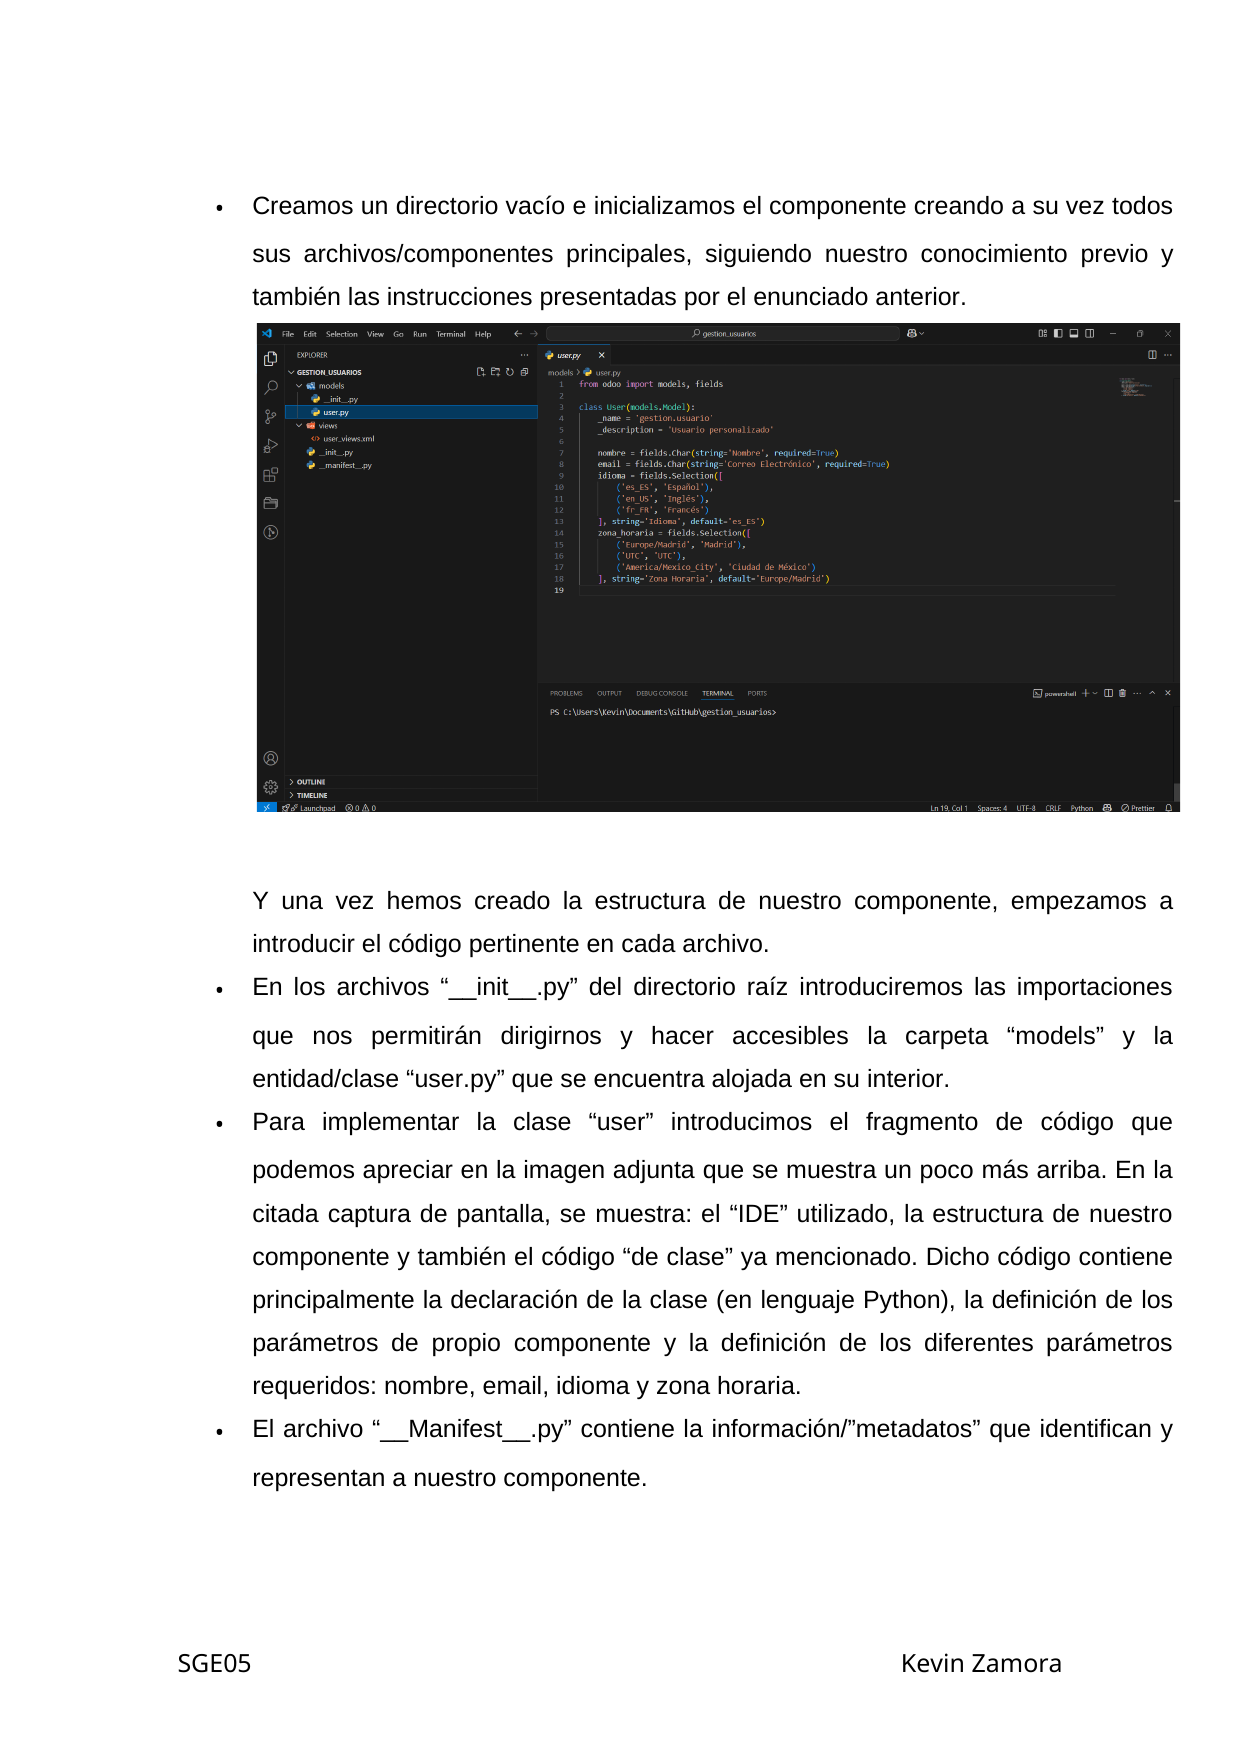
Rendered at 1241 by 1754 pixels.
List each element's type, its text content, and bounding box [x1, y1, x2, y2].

subtitle Y una vez hemos creado la estructura de nuestro componente, empezamos a introducir el código pertinente en cada archivo. [214, 886, 1174, 958]
subtitle En los archivos “__init__.py” del directorio raíz introduciremos las importaciones que nos permitirán dirigirnos y hacer accesibles la carpeta “models” y la entidad/clase “user.py” que se encuentra alojada en su interior. [214, 972, 1174, 1093]
subtitle El archivo “__Manifest__.py” contiene la información/”metadatos” que identifican y representan a nuestro componente. [214, 1414, 1174, 1491]
subtitle Para implementar la clase “user” introducimos el fragmento de código que podemos apreciar en la imagen adjunta que se muestra un poco más arriba. En la citada captura de pantalla, se muestra: el “IDE” utilizado, la estructura de nuestro componente y también el código “de clase” ya mencionado. Dicho código contiene principalmente la declaración de la clase (en lenguaje Python), la definición de los parámetros de propio componente y la definición de los diferentes parámetros requeridos: nombre, email, idioma y zona horaria. [214, 1107, 1174, 1400]
subtitle Creamos un directorio vacío e inicializamos el componente creando a su vez todos sus archivos/componentes principales, siguiendo nuestro conocimiento previo y también las instrucciones presentadas por el enunciado anterior. [214, 191, 1174, 311]
picture [256, 323, 1181, 812]
